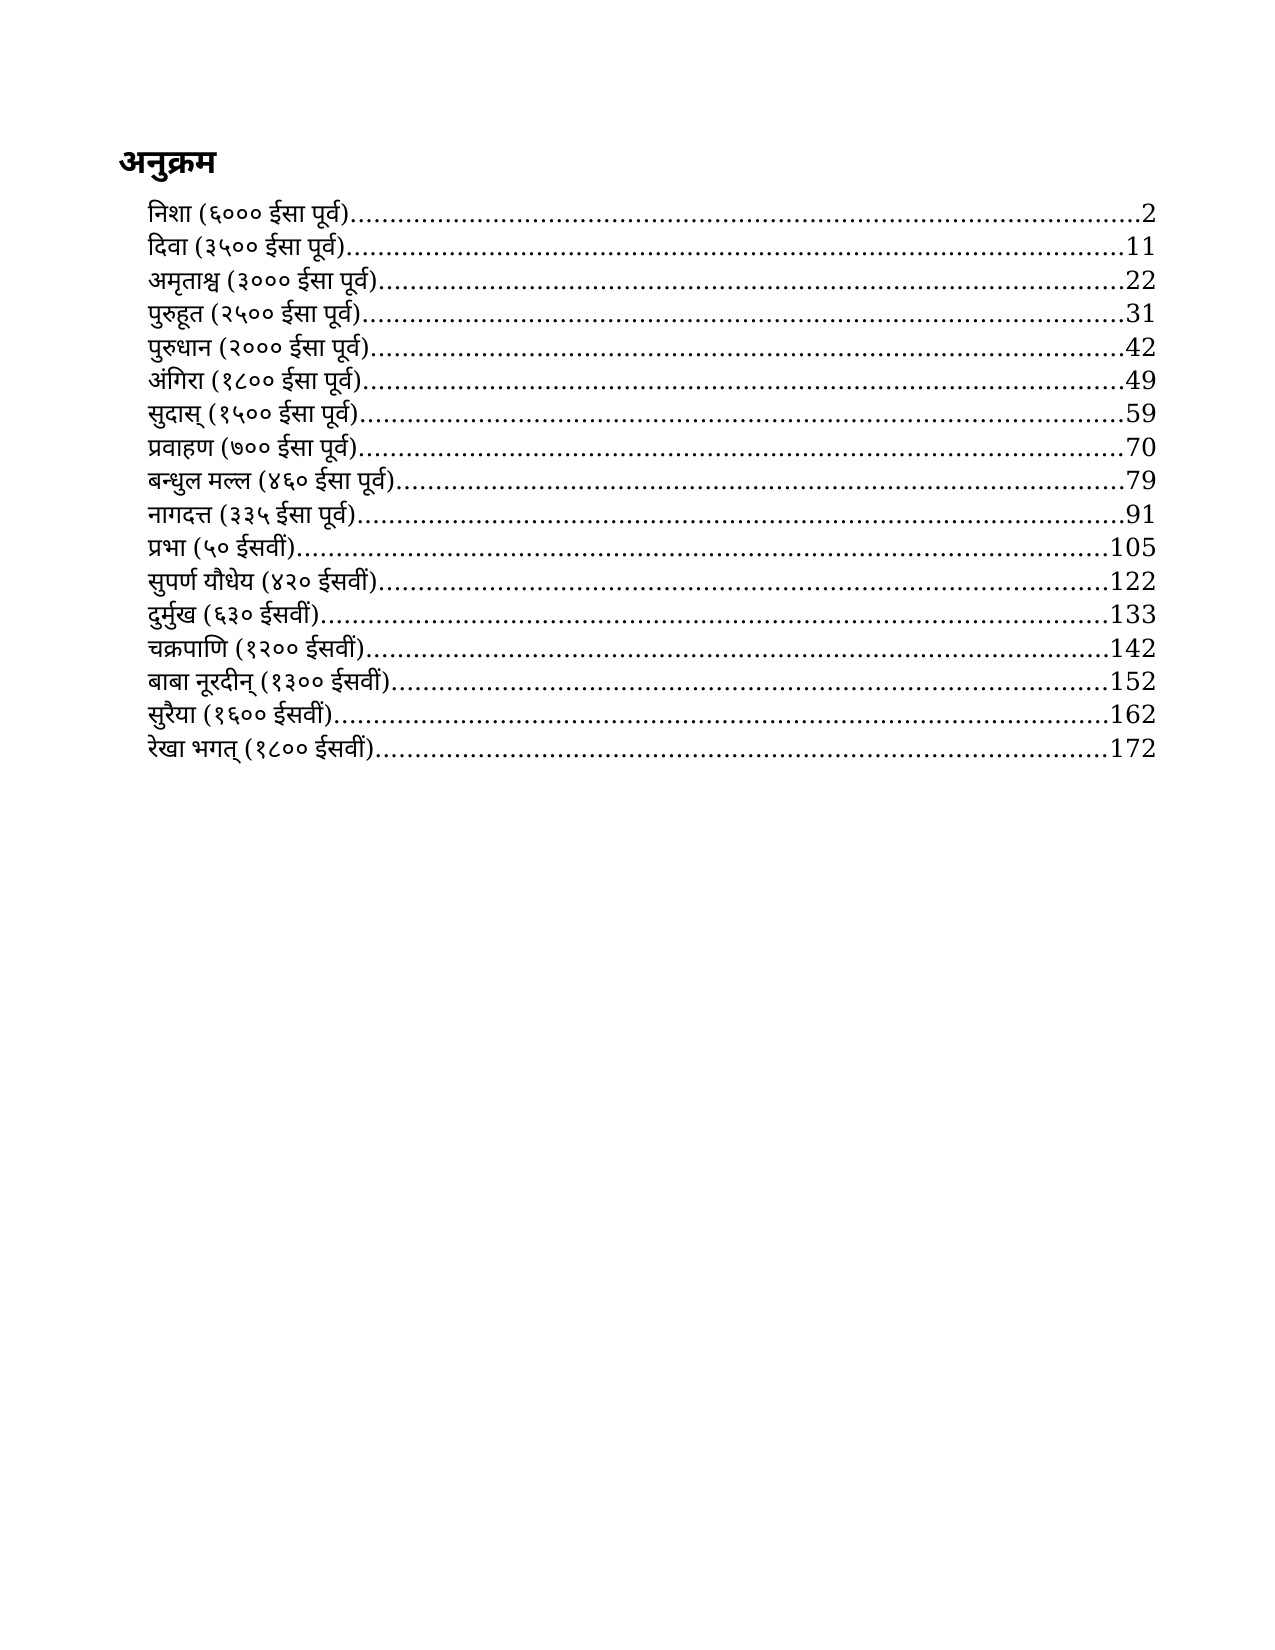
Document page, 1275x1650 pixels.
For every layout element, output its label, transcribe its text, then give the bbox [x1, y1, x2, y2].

text सुपर्ण यौधेय (४२० ईसवीं) 122 [148, 567, 1157, 600]
subtitle अनुक्रम [118, 143, 1157, 187]
text प्रभा (५० ईसवीं) 105 [148, 533, 1157, 567]
text सुरैया (१६०० ईसवीं) 162 [148, 701, 1157, 734]
text अमृताश्व (३००० ईसा पूर्व) 22 [148, 266, 1157, 299]
text नागदत्त (३३५ ईसा पूर्व) 91 [148, 500, 1157, 533]
text दुर्मुख (६३० ईसवीं) 133 [148, 600, 1157, 634]
text रेखा भगत् (१८०० ईसवीं) 172 [148, 734, 1157, 767]
text बाबा नूरदीन् (१३०० ईसवीं) 152 [148, 667, 1157, 701]
text अंगिरा (१८०० ईसा पूर्व) 49 [148, 366, 1157, 400]
text प्रवाहण (७०० ईसा पूर्व) 70 [148, 433, 1157, 467]
text पुरुहूत (२५०० ईसा पूर्व) 31 [148, 299, 1157, 333]
text पुरुधान (२००० ईसा पूर्व) 42 [148, 333, 1157, 366]
text बन्धुल मल्ल (४६० ईसा पूर्व) 79 [148, 467, 1157, 500]
text चक्रपाणि (१२०० ईसवीं) 142 [148, 634, 1157, 667]
text दिवा (३५०० ईसा पूर्व) 11 [148, 232, 1157, 266]
text सुदास् (१५०० ईसा पूर्व) 59 [148, 400, 1157, 433]
text निशा (६००० ईसा पूर्व) 2 [148, 199, 1157, 232]
